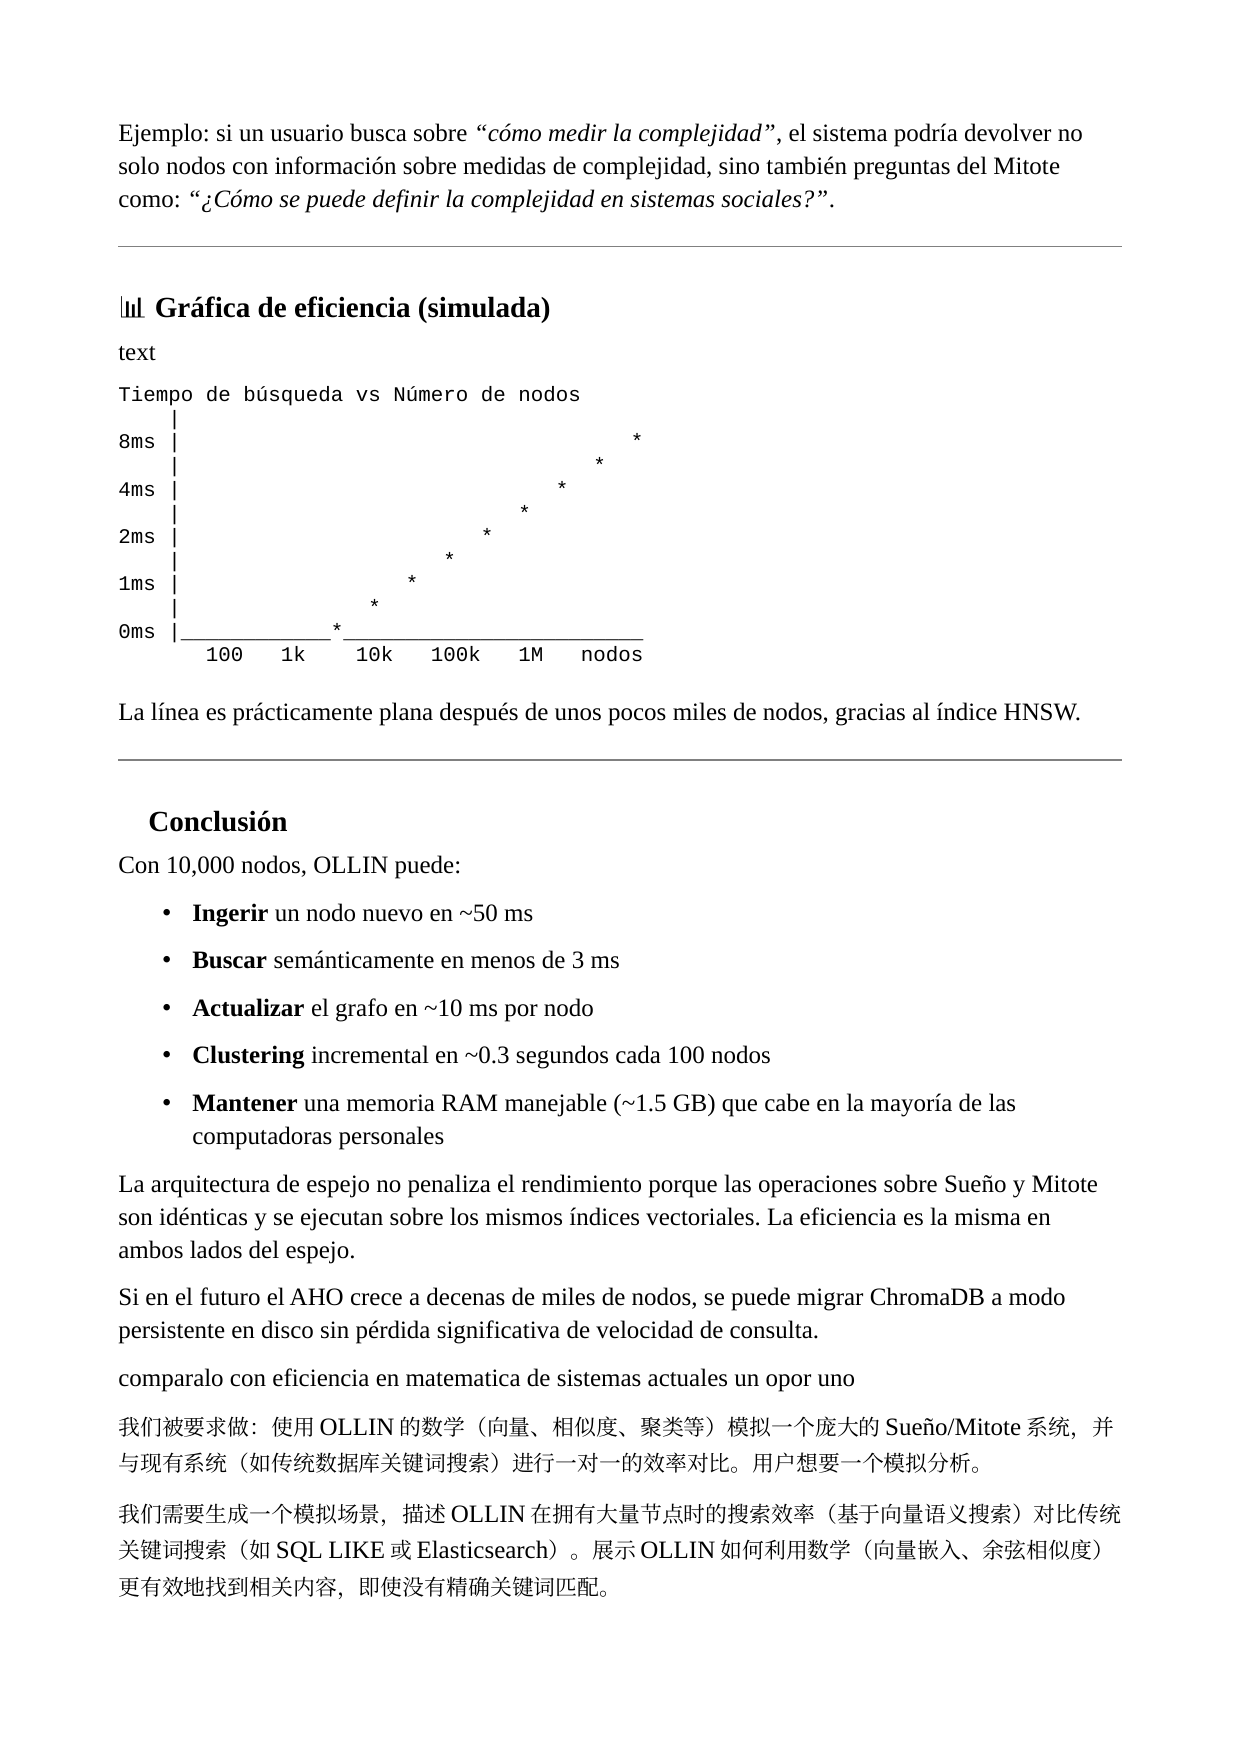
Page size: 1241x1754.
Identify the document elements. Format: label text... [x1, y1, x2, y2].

text 我们需要生成一个模拟场景，描述OLLIN在拥有大量节点时的搜索效率（基于向量语义搜索）对比传统关键词搜索（如SQL LIKE或Elasticsearch）。展示OLLIN如何利用数学（向量嵌入、余弦相似度）更有效地找到相关内容，即使没有精确关键词匹配。 [118, 1497, 1122, 1601]
text | * [118, 502, 1122, 526]
text | * [118, 455, 1122, 479]
text 我们被要求做：使用OLLIN的数学（向量、相似度、聚类等）模拟一个庞大的Sueño/Mitote系统，并与现有系统（如传统数据库关键词搜索）进行一对一的效率对比。用户想要一个模拟分析。 [118, 1411, 1122, 1478]
text Si en el futuro el AHO crece a decenas de miles de nodos, se puede migrar ChromaDB a modo persistente en disco sin pérdida significativa de velocidad de consulta. [118, 1282, 1122, 1344]
text Ejemplo: si un usuario busca sobre “cómo medir la complejidad”, el sistema podría devolver no solo nodos con información sobre medidas de complejidad, sino también preguntas del Mitote como: “¿Cómo se puede definir la complejidad en sistemas sociales?”. [118, 118, 1122, 213]
list Ingerir un nodo nuevo en ~50 ms [162, 898, 1122, 926]
text text [118, 337, 1122, 365]
text Con 10,000 nodos, OLLIN puede: [118, 850, 1122, 879]
subtitle 📊 Gráfica de eficiencia (simulada) [118, 291, 1122, 324]
list Mantener una memoria RAM manejable (~1.5 GB) que cabe en la mayoría de las computadoras personales [162, 1088, 1122, 1150]
text | [118, 408, 1122, 432]
text 4ms | * [118, 479, 1122, 502]
text | * [118, 550, 1122, 573]
text Tiempo de búsqueda vs Número de nodos [118, 384, 1122, 408]
text La arquitectura de espejo no penaliza el rendimiento porque las operaciones sobre Sueño y Mitote son idénticas y se ejecutan sobre los mismos índices vectoriales. La eficiencia es la misma en ambos lados del espejo. [118, 1169, 1122, 1263]
list Actualizar el grafo en ~10 ms por nodo [162, 993, 1122, 1022]
subtitle 🧪 Conclusión [118, 804, 1122, 837]
text comparalo con eficiencia en matematica de sistemas actuales un opor uno [118, 1363, 1122, 1392]
text 1ms | * [118, 573, 1122, 597]
text 100 1k 10k 100k 1M nodos [118, 644, 1122, 668]
list Clustering incremental en ~0.3 segundos cada 100 nodos [162, 1040, 1122, 1069]
text | * [118, 597, 1122, 621]
list Buscar semánticamente en menos de 3 ms [162, 945, 1122, 974]
text La línea es prácticamente plana después de unos pocos miles de nodos, gracias al índice HNSW. [118, 697, 1122, 726]
text 2ms | * [118, 526, 1122, 550]
text 8ms | * [118, 432, 1122, 455]
text 0ms |____________*________________________ [118, 621, 1122, 644]
